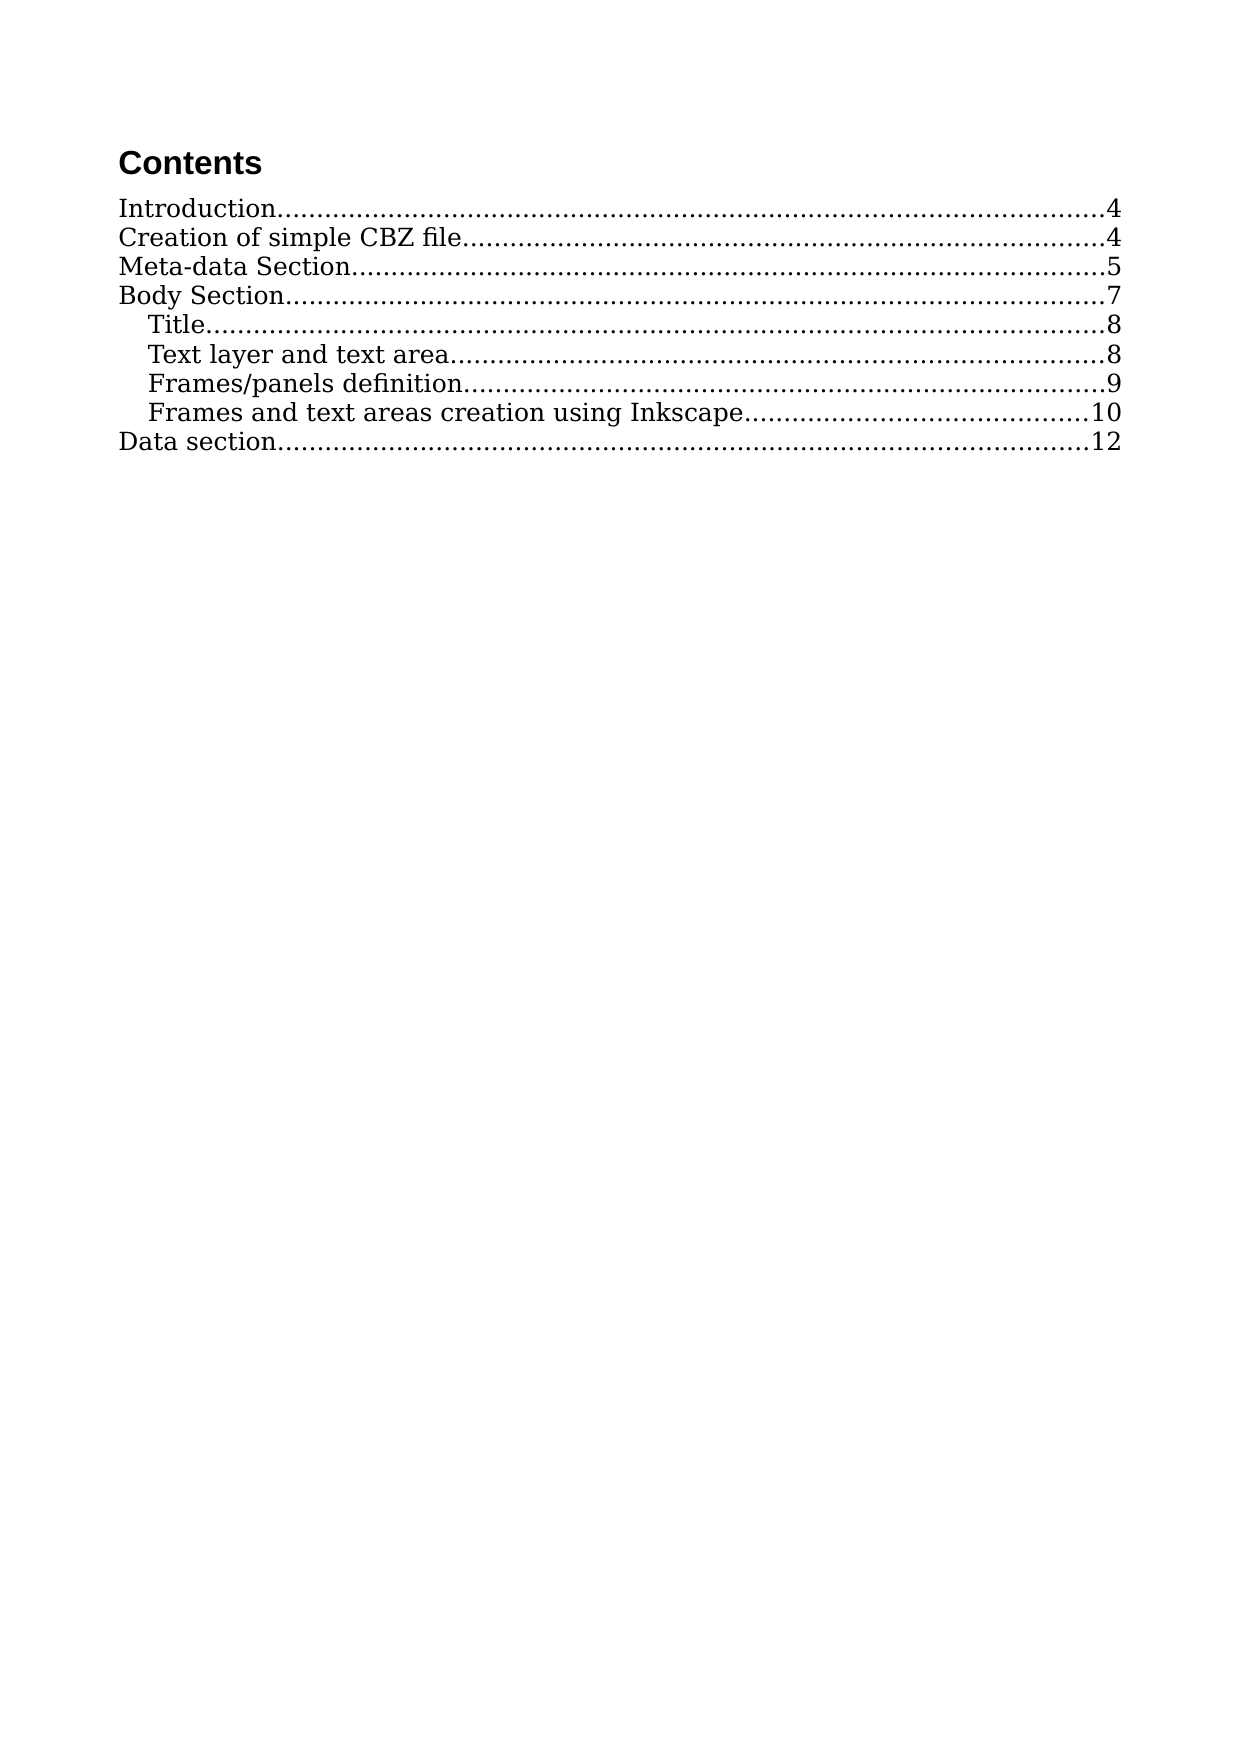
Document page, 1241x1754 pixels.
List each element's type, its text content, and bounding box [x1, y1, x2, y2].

text Introduction 4 [118, 194, 1122, 223]
text Meta-data Section 5 [118, 252, 1122, 282]
text Title 8 [148, 311, 1122, 340]
text Text layer and text area 8 [148, 340, 1122, 369]
text Frames and text areas creation using Inkscape 10 [148, 398, 1122, 427]
text Data section 12 [118, 427, 1122, 457]
subtitle Contents [118, 143, 1122, 182]
text Body Section 7 [118, 282, 1122, 311]
text Creation of simple CBZ file 4 [118, 223, 1122, 252]
text Frames/panels definition 9 [148, 369, 1122, 398]
